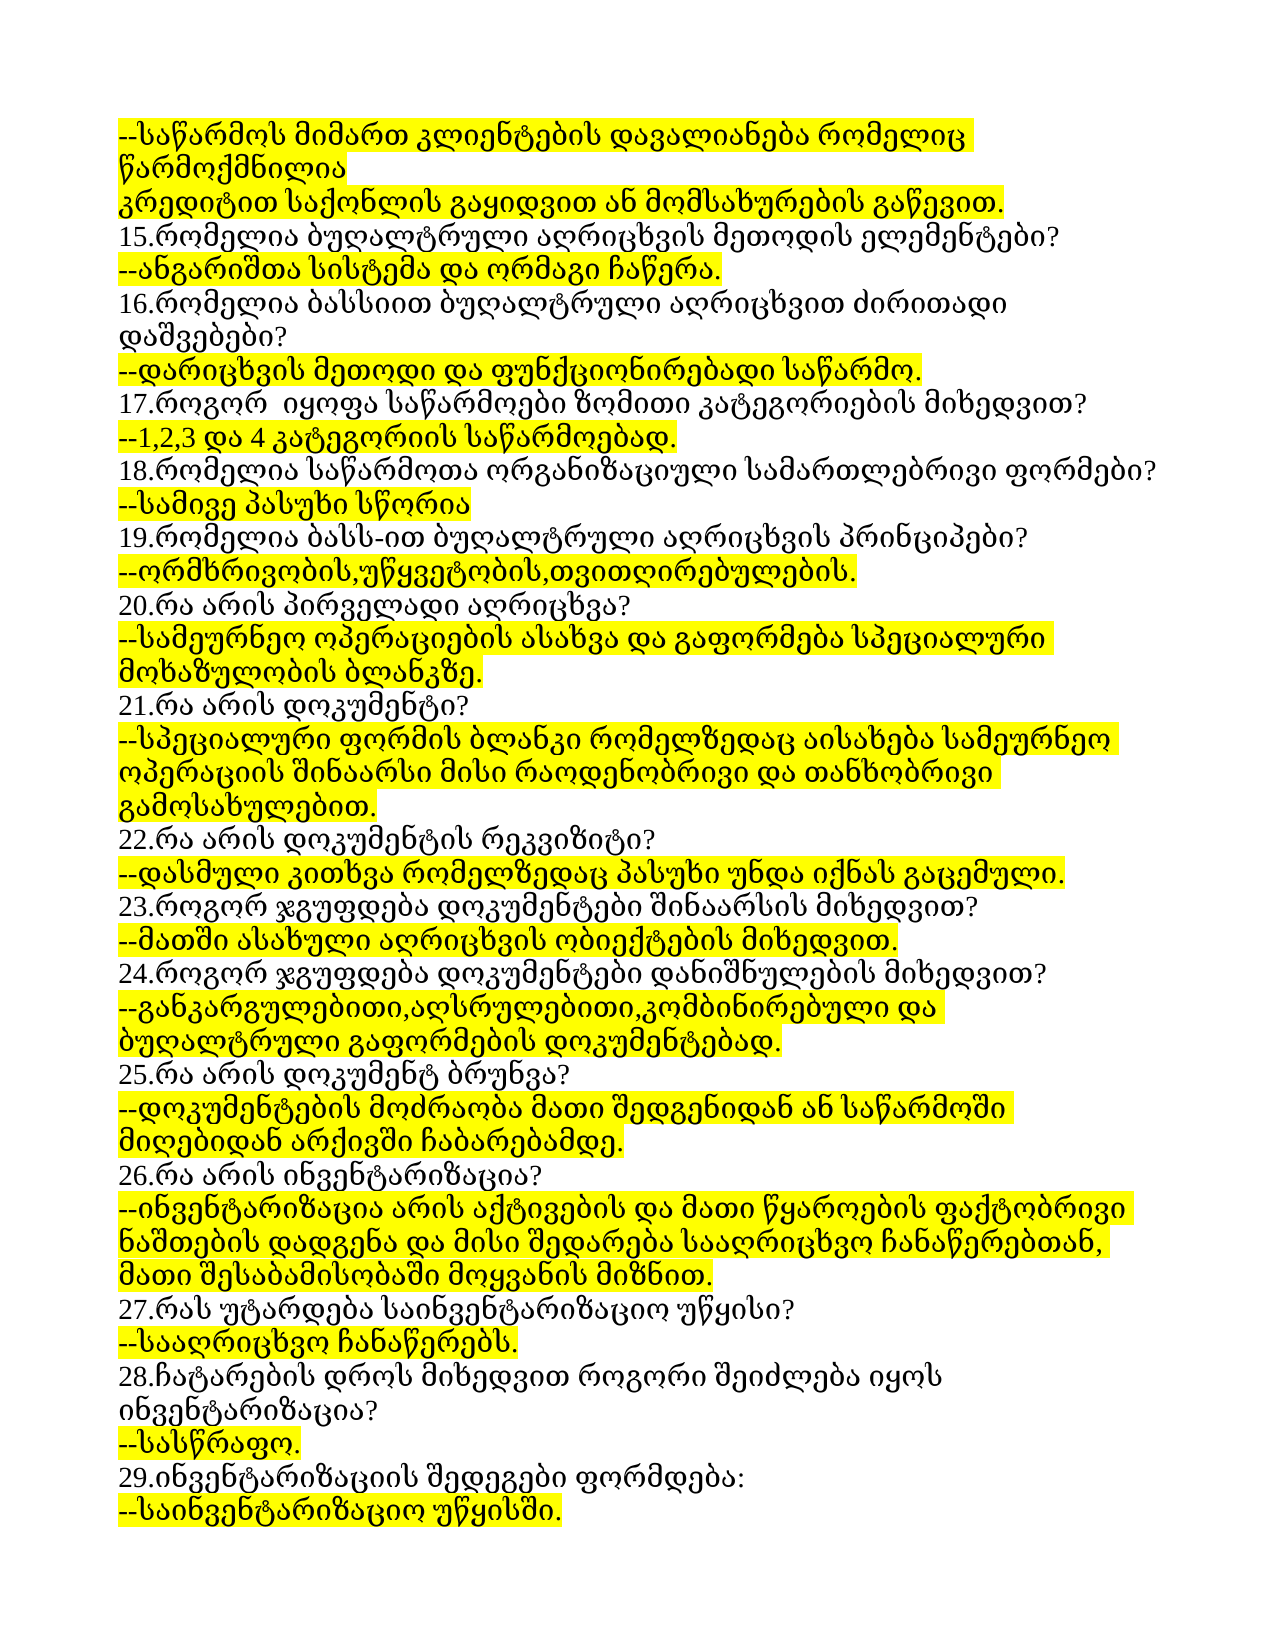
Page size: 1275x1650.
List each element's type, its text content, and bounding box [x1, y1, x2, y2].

text --ანგარიშთა სისტემა და ორმაგი ჩაწერა. [118, 252, 1157, 286]
text --საწარმოს მიმართ კლიენტების დავალიანება რომელიც წარმოქმნილია [118, 118, 1157, 185]
text 23.როგორ ჯგუფდება დოკუმენტები შინაარსის მიხედვით? [118, 889, 1157, 923]
text 22.რა არის დოკუმენტის რეკვიზიტი? [118, 822, 1157, 856]
text --ინვენტარიზაცია არის აქტივების და მათი წყაროების ფაქტობრივი ნაშთების დადგენა და მისი შედარება სააღრიცხვო ჩანაწერებთან, მათი შესაბამისობაში მოყვანის მიზნით. [118, 1191, 1157, 1292]
text 24.როგორ ჯგუფდება დოკუმენტები დანიშნულების მიხედვით? [118, 957, 1157, 990]
text --საინვენტარიზაციო უწყისში. [118, 1493, 1157, 1527]
text --დოკუმენტების მოძრაობა მათი შედგენიდან ან საწარმოში მიღებიდან არქივში ჩაბარებამდე. [118, 1091, 1157, 1158]
text 19.რომელია ბასს-ით ბუღალტრული აღრიცხვის პრინციპები? [118, 521, 1157, 554]
text 27.რას უტარდება საინვენტარიზაციო უწყისი? [118, 1292, 1157, 1326]
text 20.რა არის პირველადი აღრიცხვა? [118, 588, 1157, 621]
text --სამივე პასუხი სწორია [118, 487, 1157, 521]
text --სამეურნეო ოპერაციების ასახვა და გაფორმება სპეციალური მოხაზულობის ბლანკზე. [118, 621, 1157, 688]
text --მათში ასახული აღრიცხვის ობიექტების მიხედვით. [118, 923, 1157, 957]
text 16.რომელია ბასსიით ბუღალტრული აღრიცხვით ძირითადი დაშვებები? [118, 286, 1157, 353]
text --ორმხრივობის,უწყვეტობის,თვითღირებულების. [118, 554, 1157, 588]
text --სააღრიცხვო ჩანაწერებს. [118, 1326, 1157, 1359]
text 21.რა არის დოკუმენტი? [118, 688, 1157, 722]
text 29.ინვენტარიზაციის შედეგები ფორმდება: [118, 1460, 1157, 1493]
text 25.რა არის დოკუმენტ ბრუნვა? [118, 1057, 1157, 1091]
text კრედიტით საქონლის გაყიდვით ან მომსახურების გაწევით. [118, 185, 1157, 219]
text 17.როგორ იყოფა საწარმოები ზომითი კატეგორიების მიხედვით? [118, 386, 1157, 420]
text --1,2,3 და 4 კატეგორიის საწარმოებად. [118, 420, 1157, 453]
text --სპეციალური ფორმის ბლანკი რომელზედაც აისახება სამეურნეო ოპერაციის შინაარსი მისი რაოდენობრივი და თანხობრივი გამოსახულებით. [118, 722, 1157, 822]
text --დარიცხვის მეთოდი და ფუნქციონირებადი საწარმო. [118, 353, 1157, 386]
text 26.რა არის ინვენტარიზაცია? [118, 1158, 1157, 1191]
text --სასწრაფო. [118, 1426, 1157, 1460]
text --დასმული კითხვა რომელზედაც პასუხი უნდა იქნას გაცემული. [118, 856, 1157, 889]
text 18.რომელია საწარმოთა ორგანიზაციული სამართლებრივი ფორმები? [118, 453, 1157, 487]
text 28.ჩატარების დროს მიხედვით როგორი შეიძლება იყოს ინვენტარიზაცია? [118, 1359, 1157, 1426]
text 15.რომელია ბუღალტრული აღრიცხვის მეთოდის ელემენტები? [118, 219, 1157, 252]
text --განკარგულებითი,აღსრულებითი,კომბინირებული და ბუღალტრული გაფორმების დოკუმენტებად. [118, 990, 1157, 1057]
